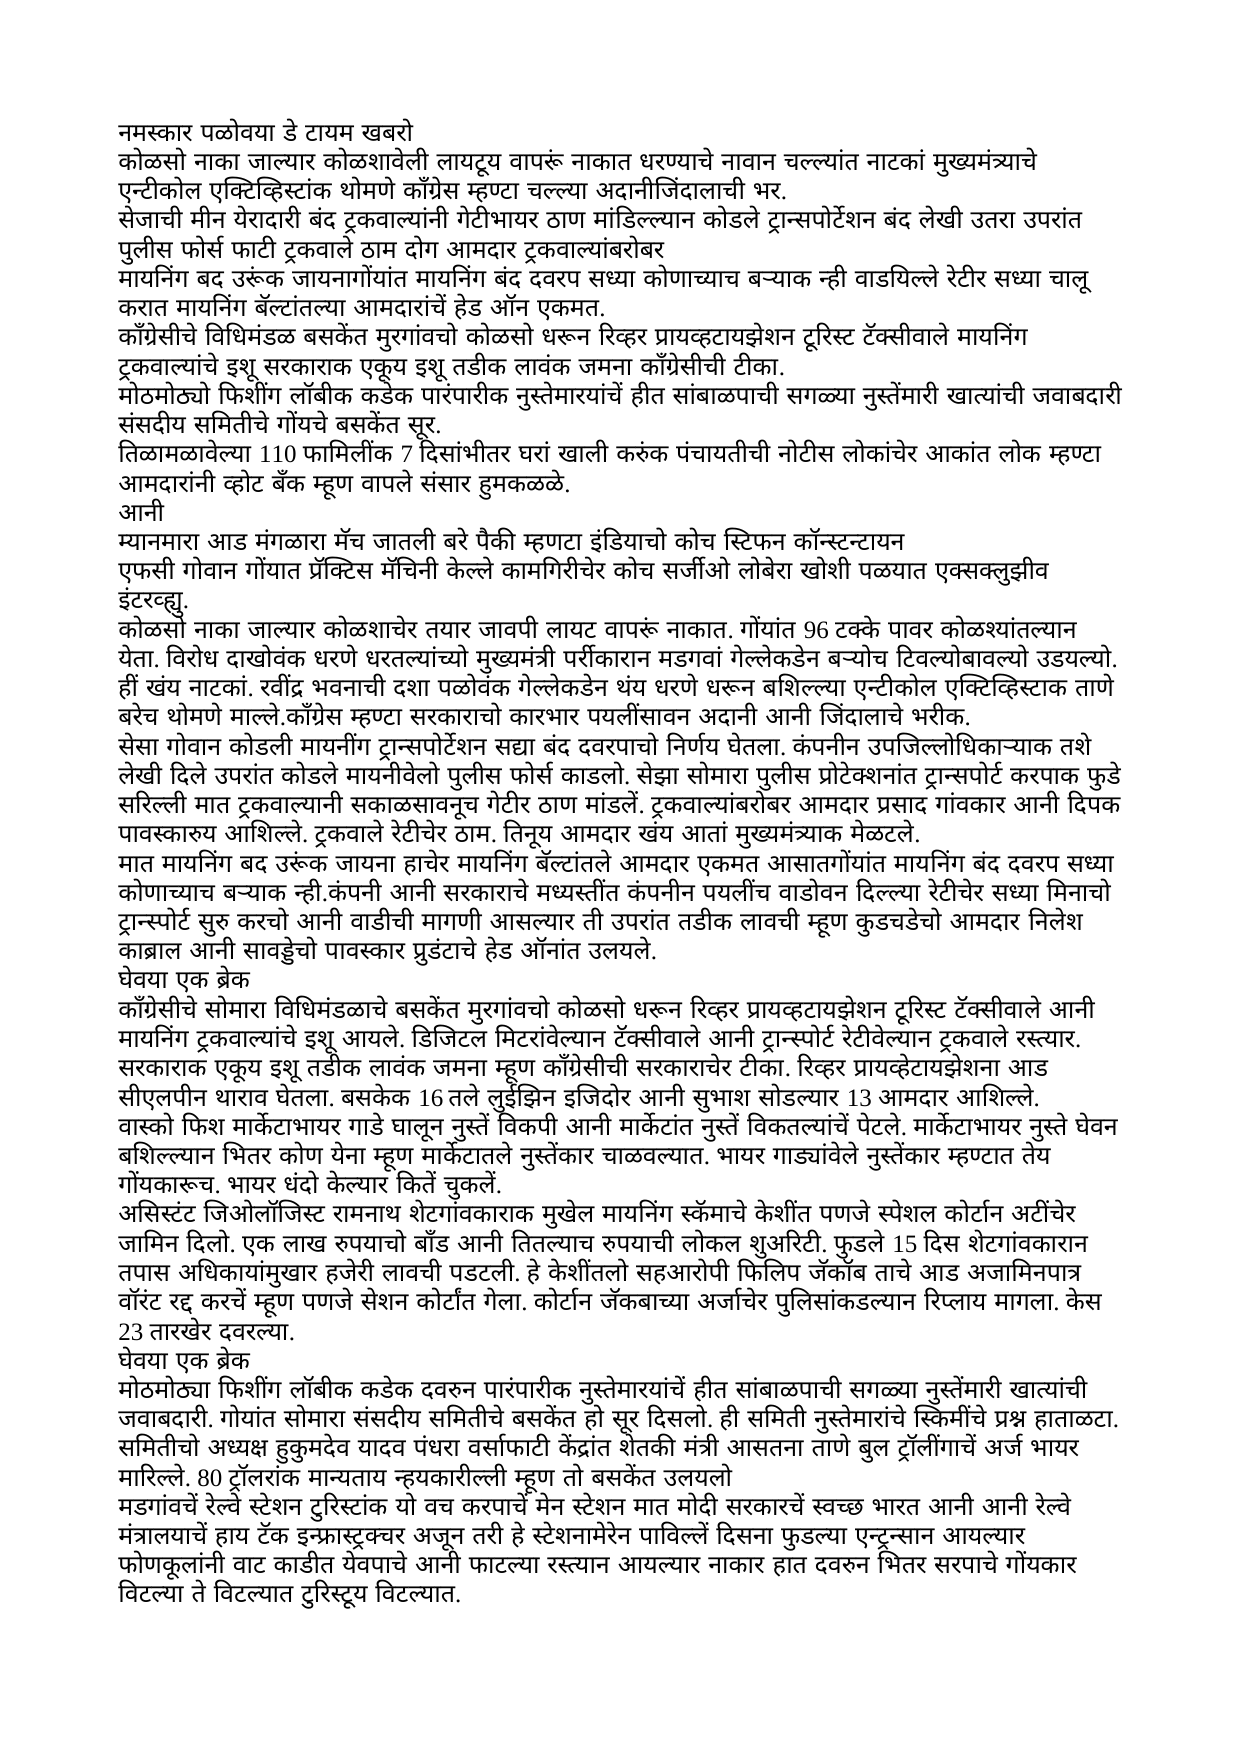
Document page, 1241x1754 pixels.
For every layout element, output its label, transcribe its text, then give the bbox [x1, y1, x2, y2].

text एफसी गोवान गोंयात प्रॅक्टिस मॅचिनी केल्ले कामगिरीचेर कोच सर्जीओ लोबेरा खोशी पळयात एक्सक्लुझीव इंटरव्ह्यु. [118, 556, 1122, 615]
text कॉंग्रेसीचे विधिमंडळ बसकेंत मुरगांवचो कोळसो धरून रिव्हर प्रायव्हटायझेशन टूरिस्ट टॅक्सीवाले मायनिंग ट्रकवाल्यांचे इशू सरकाराक एकूय इशू तडीक लावंक जमना कॉंग्रेसीची टीका. [118, 322, 1122, 381]
text मोठमोठ्या फिशींग लॉबीक कडेक दवरुन पारंपारीक नुस्तेमारयांचें हीत सांबाळपाची सगळ्या नुस्तेंमारी खात्यांची जवाबदारी. गोयांत सोमारा संसदीय समितीचे बसकेंत हो सूर दिसलो. ही समिती नुस्तेमारांचे स्किमींचे प्रश्न हाताळटा. समितीचो अध्यक्ष हुकुमदेव यादव पंधरा वर्साफाटी केंद्रांत शेतकी मंत्री आसतना ताणे बुल ट्रॉलींगाचें अर्ज भायर मारिल्ले. 80 ट्रॉलरांक मान्यताय न्हयकारील्ली म्हूण तो बसकेंत उलयलो [118, 1375, 1122, 1492]
text सेसा गोवान कोडली मायनींग ट्रान्सपोर्टेशन सद्या बंद दवरपाचो निर्णय घेतला. कंपनीन उपजिल्लोधिकाऱ्याक तशे लेखी दिले उपरांत कोडले मायनीवेलो पुलीस फोर्स काडलो. सेझा सोमारा पुलीस प्रोटेक्शनांत ट्रान्सपोर्ट करपाक फुडे सरिल्ली मात ट्रकवाल्यानी सकाळसावनूच गेटीर ठाण मांडलें. ट्रकवाल्यांबरोबर आमदार प्रसाद गांवकार आनी दिपक पावस्कारुय आशिल्ले. ट्रकवाले रेटीचेर ठाम. तिनूय आमदार खंय आतां मुख्यमंत्र्याक मेळटले. [118, 732, 1122, 849]
text नमस्कार पळोवया डे टायम खबरो [118, 118, 1122, 147]
text म्यानमारा आड मंगळारा मॅच जातली बरे पैकी म्हणटा इंडियाचो कोच स्टिफन कॉन्स्टन्टायन [118, 527, 1122, 556]
text कोळसो नाका जाल्यार कोळशावेली लायटूय वापरूं नाकात धरण्याचे नावान चल्ल्यांत नाटकां मुख्यमंत्र्याचे एन्टीकोल एक्टिव्हिस्टांक थोमणे कॉंग्रेस म्हण्टा चल्ल्या अदानीजिंदालाची भर. [118, 147, 1122, 206]
text कोळसो नाका जाल्यार कोळशाचेर तयार जावपी लायट वापरूं नाकात. गोंयांत 96 टक्के पावर कोळश्यांतल्यान येता. विरोध दाखोवंक धरणे धरतल्यांच्यो मुख्यमंत्री पर्रीकारान मडगवां गेल्लेकडेन बऱ्योच टिवल्योबावल्यो उडयल्यो. हीं खंय नाटकां. रवींद्र भवनाची दशा पळोवंक गेल्लेकडेन थंय धरणे धरून बशिल्ल्या एन्टीकोल एक्टिव्हिस्टाक ताणे बरेच थोमणे माल्ले.कॉंग्रेस म्हण्टा सरकाराचो कारभार पयलींसावन अदानी आनी जिंदालाचे भरीक. [118, 615, 1122, 732]
text सेजाची मीन येरादारी बंद ट्रकवाल्यांनी गेटीभायर ठाण मांडिल्ल्यान कोडले ट्रान्सपोर्टेशन बंद लेखी उतरा उपरांत पुलीस फोर्स फाटी ट्रकवाले ठाम दोग आमदार ट्रकवाल्यांबरोबर [118, 206, 1122, 264]
text कॉंग्रेसीचे सोमारा विधिमंडळाचे बसकेंत मुरगांवचो कोळसो धरून रिव्हर प्रायव्हटायझेशन टूरिस्ट टॅक्सीवाले आनी मायनिंग ट्रकवाल्यांचे इशू आयले. डिजिटल मिटरांवेल्यान टॅक्सीवाले आनी ट्रान्स्पोर्ट रेटीवेल्यान ट्रकवाले रस्त्यार. सरकाराक एकूय इशू तडीक लावंक जमना म्हूण कॉंग्रेसीची सरकाराचेर टीका. रिव्हर प्रायव्हेटायझेशना आड सीएलपीन थाराव घेतला. बसकेक 16तले लुईझिन इजिदोर आनी सुभाश सोडल्यार 13 आमदार आशिल्ले. [118, 995, 1122, 1112]
text घेवया एक ब्रेक [118, 1346, 1122, 1375]
text मोठमोठ्यो फिशींग लॉबीक कडेक पारंपारीक नुस्तेमारयांचें हीत सांबाळपाची सगळ्या नुस्तेंमारी खात्यांची जवाबदारी संसदीय समितीचे गोंयचे बसकेंत सूर. [118, 381, 1122, 439]
text वास्को फिश मार्केटाभायर गाडे घालून नुस्तें विकपी आनी मार्केटांत नुस्तें विकतल्यांचें पेटले. मार्केटाभायर नुस्ते घेवन बशिल्ल्यान भितर कोण येना म्हूण मार्केटातले नुस्तेंकार चाळवल्यात. भायर गाड्यांवेले नुस्तेंकार म्हण्टात तेय गोंयकारूच. भायर धंदो केल्यार कितें चुकलें. [118, 1112, 1122, 1200]
text घेवया एक ब्रेक [118, 966, 1122, 995]
text असिस्टंट जिओलॉजिस्ट रामनाथ शेटगांवकाराक मुखेल मायनिंग स्कॅमाचे केशींत पणजे स्पेशल कोर्टान अटींचेर जामिन दिलो. एक लाख रुपयाचो बॉंड आनी तितल्याच रुपयाची लोकल शुअरिटी. फुडले 15 दिस शेटगांवकारान तपास अधिकायांमुखार हजेरी लावची पडटली. हे केशींतलो सहआरोपी फिलिप जॅकॉब ताचे आड अजामिनपात्र वॉरंट रद्द करचें म्हूण पणजे सेशन कोर्टांत गेला. कोर्टान जॅकबाच्या अर्जाचेर पुलिसांकडल्यान रिप्लाय मागला. केस 23 तारखेर दवरल्या. [118, 1200, 1122, 1346]
text तिळामळावेल्या 110 फामिलींक 7 दिसांभीतर घरां खाली करुंक पंचायतीची नोटीस लोकांचेर आकांत लोक म्हण्टा आमदारांनी व्होट बॅंक म्हूण वापले संसार हुमकळळे. [118, 439, 1122, 498]
text मडगांवचें रेल्वे स्टेशन टुरिस्टांक यो वच करपाचें मेन स्टेशन मात मोदी सरकारचें स्वच्छ भारत आनी आनी रेल्वे मंत्रालयाचें हाय टॅक इन्फ्रास्ट्रक्चर अजून तरी हे स्टेशनामेरेन पाविल्लें दिसना फुडल्या एन्ट्रन्सान आयल्यार फोणकूलांनी वाट काडीत येवपाचे आनी फाटल्या रस्त्यान आयल्यार नाकार हात दवरुन भितर सरपाचे गोंयकार विटल्या ते विटल्यात टुरिस्टूय विटल्यात. [118, 1492, 1122, 1609]
text मात मायनिंग बद उरूंक जायना हाचेर मायनिंग बॅल्टांतले आमदार एकमत आसातगोंयांत मायनिंग बंद दवरप सध्या कोणाच्याच बऱ्याक न्ही.कंपनी आनी सरकाराचे मध्यस्तींत कंपनीन पयलींच वाडोवन दिल्ल्या रेटीचेर सध्या मिनाचो ट्रान्स्पोर्ट सुरु करचो आनी वाडीची मागणी आसल्यार ती उपरांत तडीक लावची म्हूण कुडचडेचो आमदार निलेश काब्राल आनी सावड्डेचो पावस्कार प्रुडंटाचे हेड ऑनांत उलयले. [118, 849, 1122, 966]
text आनी [118, 498, 1122, 527]
text मायनिंग बद उरूंक जायनागोंयांत मायनिंग बंद दवरप सध्या कोणाच्याच बऱ्याक न्ही वाडयिल्ले रेटीर सध्या चालू करात मायनिंग बॅल्टांतल्या आमदारांचें हेड ऑन एकमत. [118, 264, 1122, 322]
